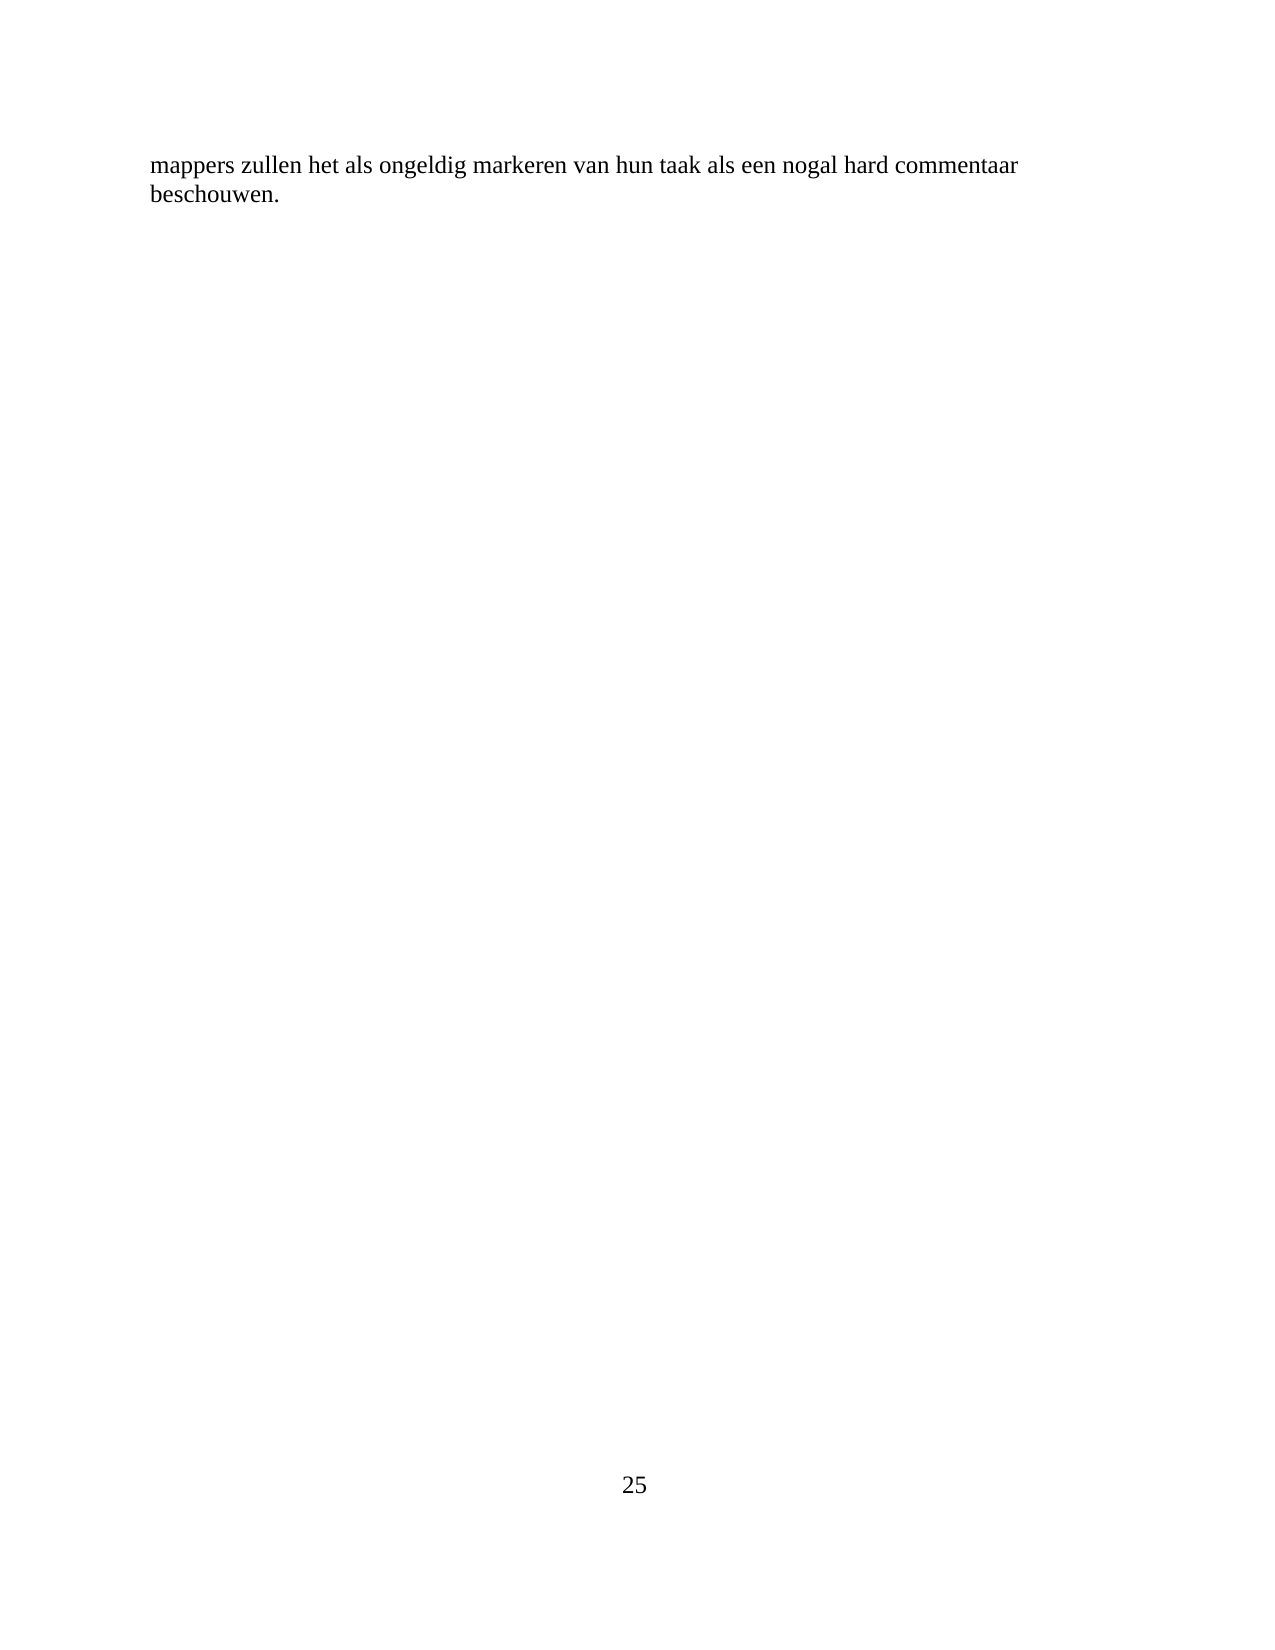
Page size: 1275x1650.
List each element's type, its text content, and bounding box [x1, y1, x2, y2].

text mappers zullen het als ongeldig markeren van hun taak als een nogal hard commentaar beschouwen. [150, 150, 1125, 207]
